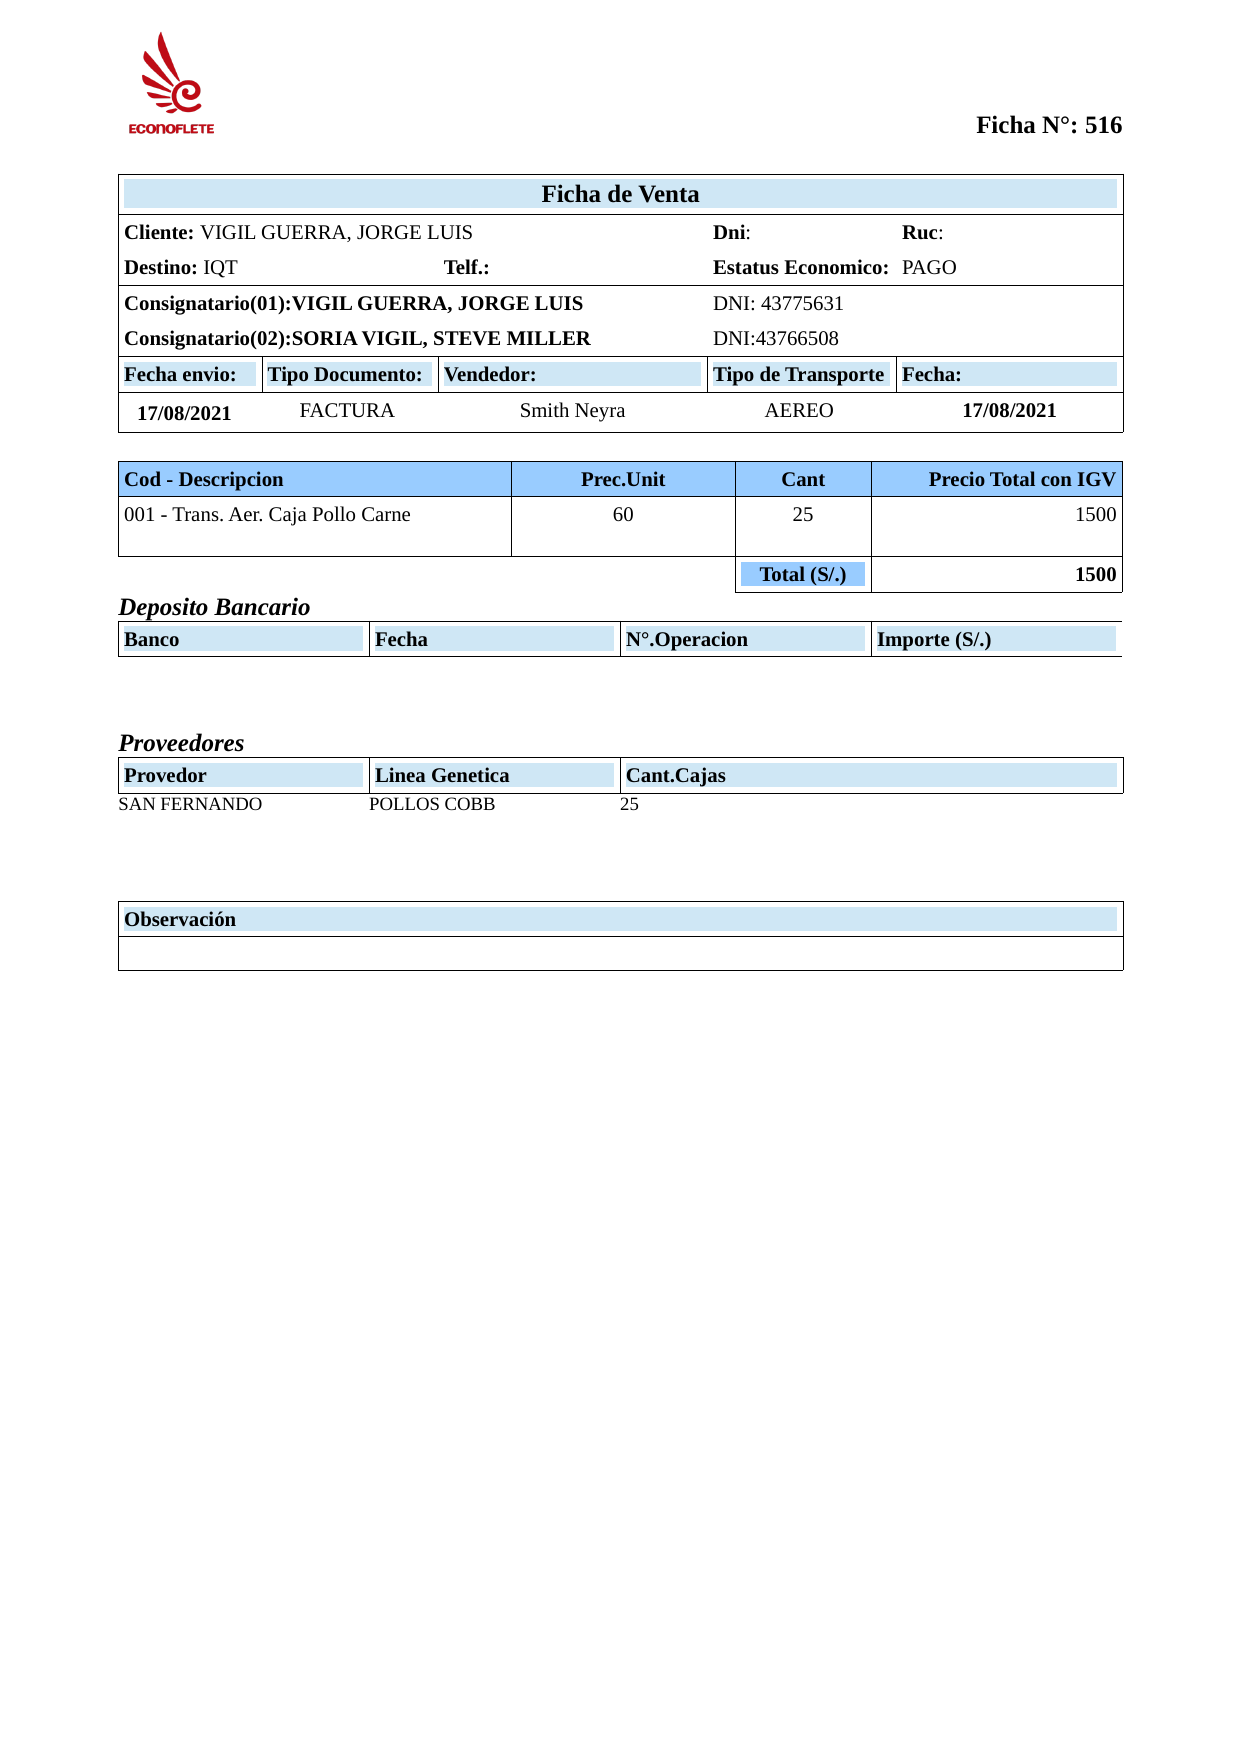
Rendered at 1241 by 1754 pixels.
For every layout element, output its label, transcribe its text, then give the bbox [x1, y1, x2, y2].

table_cell Tipo Documento: [263, 357, 438, 392]
table_header Fecha [370, 622, 620, 656]
table_cell DNI:43766508 [707, 321, 1123, 356]
table_header Banco [119, 622, 369, 656]
table_cell AEREO [707, 393, 896, 432]
table_cell [118, 705, 369, 728]
table_header Linea Genetica [370, 758, 620, 793]
table_cell Smith Neyra [438, 393, 707, 432]
table_cell [871, 657, 1122, 680]
table_cell 17/08/2021 [119, 393, 262, 432]
table_cell [369, 858, 620, 879]
table_header Prec.Unit [512, 462, 735, 496]
table_cell [620, 879, 1123, 901]
table_cell [118, 858, 369, 879]
table_cell Destino: IQT [119, 249, 438, 285]
text Proveedores [118, 728, 1122, 757]
table_cell 1500 [872, 497, 1122, 556]
table_cell [620, 815, 1123, 836]
table_header Cod - Descripcion [119, 462, 511, 496]
table_cell DNI: 43775631 [707, 286, 1123, 321]
table_cell [620, 705, 871, 728]
table_cell Tipo de Transporte [708, 357, 896, 392]
table_cell [369, 815, 620, 836]
table_cell Cliente: VIGIL GUERRA, JORGE LUIS [119, 215, 707, 249]
table_cell [620, 836, 1123, 858]
table_cell [620, 858, 1123, 879]
table_cell [369, 680, 620, 704]
table_cell [118, 657, 369, 680]
table_cell [511, 557, 735, 592]
table_header Precio Total con IGV [872, 462, 1122, 496]
table_cell Total (S/.) [736, 557, 871, 592]
table_header Importe (S/.) [872, 622, 1122, 656]
table_cell Dni: [707, 215, 896, 249]
table_cell Fecha envio: [119, 357, 262, 392]
table_cell Telf.: [438, 249, 707, 285]
table_cell Fecha: [897, 357, 1123, 392]
table_cell 17/08/2021 [896, 393, 1123, 432]
table_cell 25 [736, 497, 871, 556]
table_cell POLLOS COBB [369, 794, 620, 814]
table_cell Consignatario(02):SORIA VIGIL, STEVE MILLER [119, 321, 707, 356]
table_header Cant [736, 462, 871, 496]
table_cell [118, 879, 369, 901]
table_cell [369, 879, 620, 901]
table_cell [871, 705, 1122, 728]
table_cell [369, 657, 620, 680]
table_header Ficha de Venta [119, 175, 1123, 214]
table_cell SAN FERNANDO [118, 794, 369, 814]
table_cell Vendedor: [439, 357, 707, 392]
table_cell [369, 836, 620, 858]
text Deposito Bancario [118, 592, 1122, 621]
table_cell Ruc: [896, 215, 1123, 249]
table_header Observación [119, 902, 1123, 936]
table_header Cant.Cajas [621, 758, 1123, 793]
table_cell [620, 657, 871, 680]
table_cell [620, 680, 871, 704]
table_cell Consignatario(01):VIGIL GUERRA, JORGE LUIS [119, 286, 707, 321]
table_cell [118, 836, 369, 858]
table_cell 1500 [872, 557, 1122, 592]
table_cell [118, 557, 511, 592]
table_cell 001 - Trans. Aer. Caja Pollo Carne [119, 497, 511, 556]
table_header N°.Operacion [621, 622, 871, 656]
table_cell [118, 815, 369, 836]
table_cell 25 [620, 794, 1123, 814]
table_cell 60 [512, 497, 735, 556]
table_cell Estatus Economico: [707, 249, 896, 285]
picture [118, 31, 225, 134]
table_cell [871, 680, 1122, 704]
table_header Provedor [119, 758, 369, 793]
table_cell [119, 937, 1123, 969]
table_cell PAGO [896, 249, 1123, 285]
table_cell FACTURA [262, 393, 438, 432]
table_cell [118, 680, 369, 704]
table_cell [369, 705, 620, 728]
